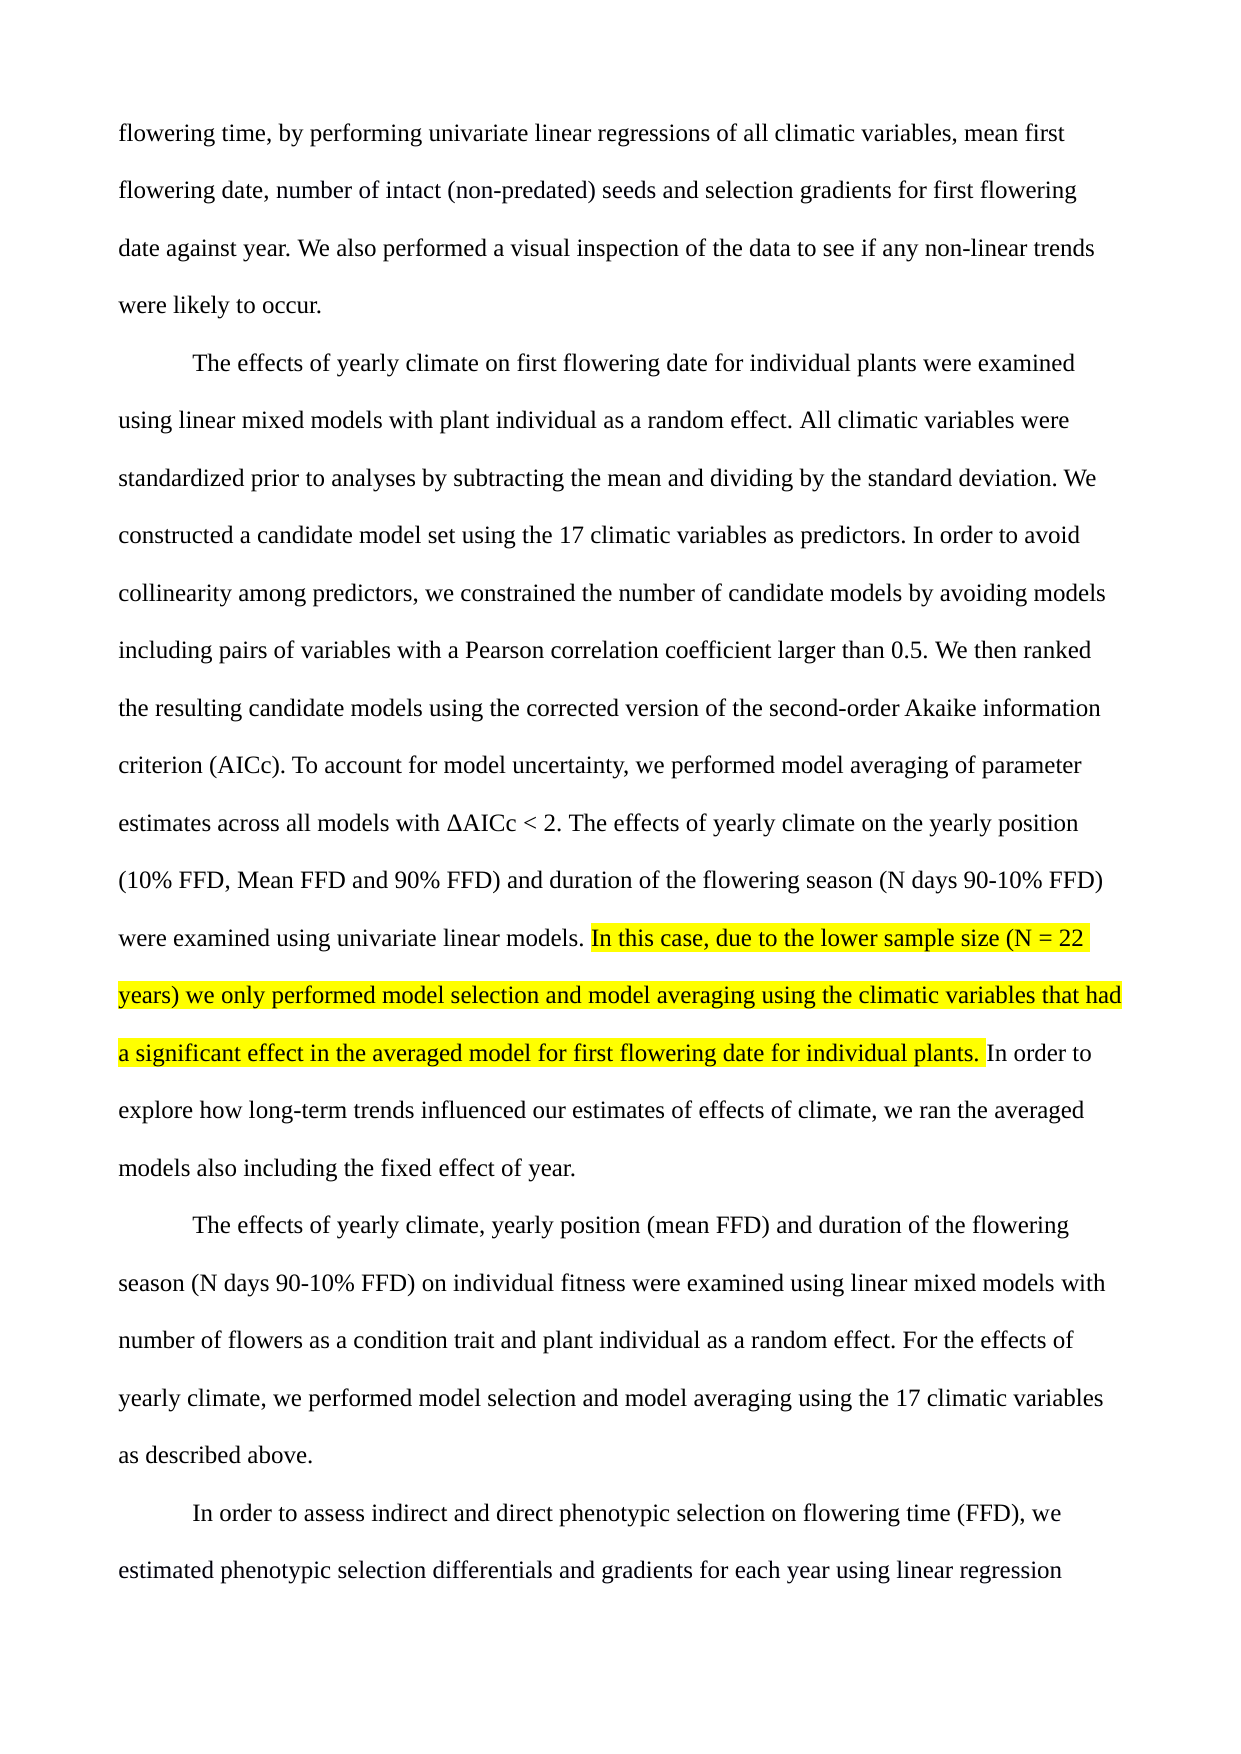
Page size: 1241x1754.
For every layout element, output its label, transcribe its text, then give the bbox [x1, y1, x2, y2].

text The effects of yearly climate, yearly position (mean FFD) and duration of the flowering season (N days 90-10% FFD) on individual fitness were examined using linear mixed models with number of flowers as a condition trait and plant individual as a random effect. For the effects of yearly climate, we performed model selection and model averaging using the 17 climatic variables as described above. [118, 1211, 1122, 1469]
text In order to assess indirect and direct phenotypic selection on flowering time (FFD), we estimated phenotypic selection differentials and gradients for each year using linear regression [118, 1498, 1122, 1584]
text standardized prior to analyses by subtracting the mean and dividing by the standard deviation. We constructed a candidate model set using the 17 climatic variables as predictors. In order to avoid collinearity among predictors, we constrained the number of candidate models by avoiding models including pairs of variables with a Pearson correlation coefficient larger than 0.5. We then ranked the resulting candidate models using the corrected version of the second-order Akaike information criterion (AICc). To account for model uncertainty, we performed model averaging of parameter estimates across all models with ΔAICc < 2. The effects of yearly climate on the yearly position (10% FFD, Mean FFD and 90% FFD) and duration of the flowering season (N days 90-10% FFD) were examined using univariate linear models. In this case, due to the lower sample size (N = 22 years) we only performed model selection and model averaging using the climatic variables that had a significant effect in the averaged model for first flowering date for individual plants. In order to explore how long-term trends influenced our estimates of effects of climate, we ran the averaged models also including the fixed effect of year. [118, 463, 1122, 1182]
text The effects of yearly climate on first flowering date for individual plants were examined using linear mixed models with plant individual as a random effect. All climatic variables were [118, 348, 1122, 434]
text flowering time, by performing univariate linear regressions of all climatic variables, mean first flowering date, number of intact (non-predated) seeds and selection gradients for first flowering date against year. We also performed a visual inspection of the data to see if any non-linear trends were likely to occur. [118, 118, 1122, 319]
